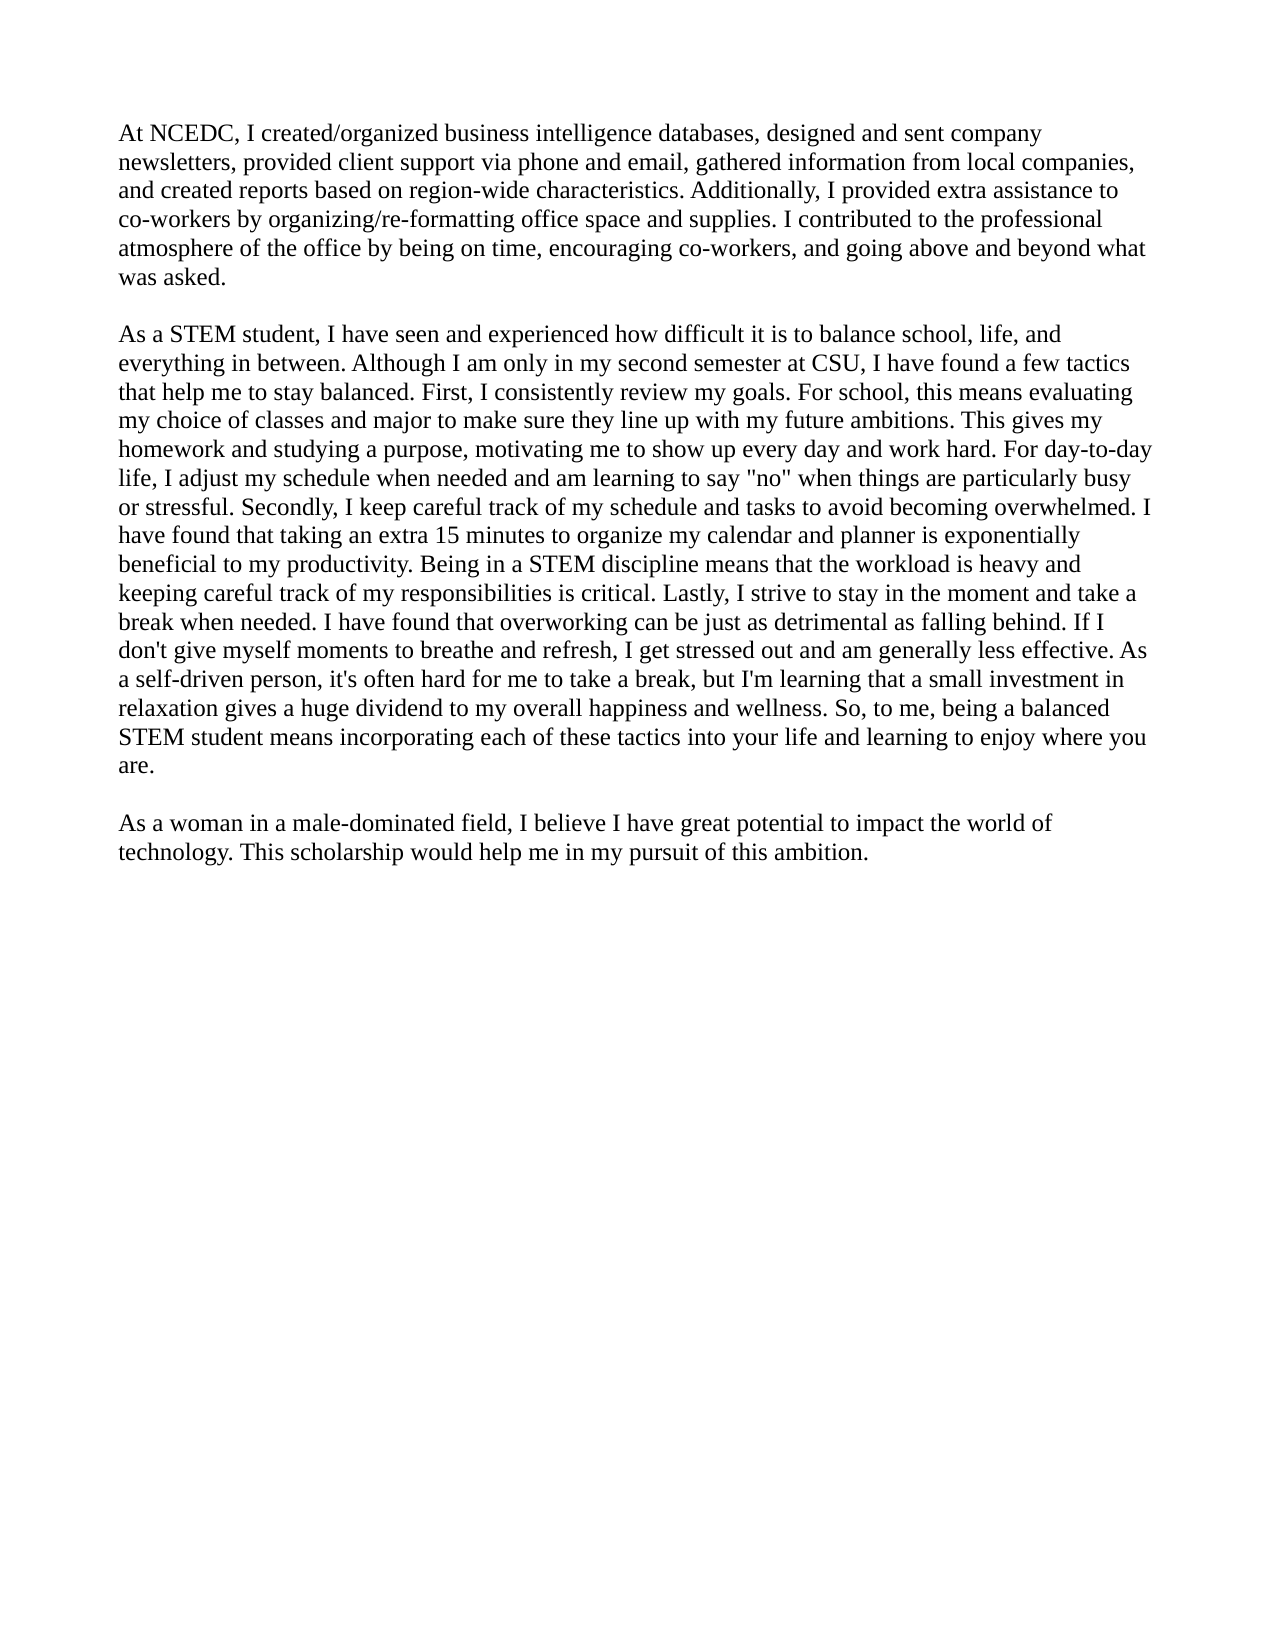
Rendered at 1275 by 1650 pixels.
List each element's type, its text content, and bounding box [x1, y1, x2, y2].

text At NCEDC, I created/organized business intelligence databases, designed and sent company newsletters, provided client support via phone and email, gathered information from local companies, and created reports based on region-wide characteristics. Additionally, I provided extra assistance to co-workers by organizing/re-formatting office space and supplies. I contributed to the professional atmosphere of the office by being on time, encouraging co-workers, and going above and beyond what was asked. [118, 118, 1157, 291]
text As a woman in a male-dominated field, I believe I have great potential to impact the world of technology. This scholarship would help me in my pursuit of this ambition. [118, 808, 1157, 866]
text As a STEM student, I have seen and experienced how difficult it is to balance school, life, and everything in between. Although I am only in my second semester at CSU, I have found a few tactics that help me to stay balanced. First, I consistently review my goals. For school, this means evaluating my choice of classes and major to make sure they line up with my future ambitions. This gives my homework and studying a purpose, motivating me to show up every day and work hard. For day-to-day life, I adjust my schedule when needed and am learning to say "no" when things are particularly busy or stressful. Secondly, I keep careful track of my schedule and tasks to avoid becoming overwhelmed. I have found that taking an extra 15 minutes to organize my calendar and planner is exponentially beneficial to my productivity. Being in a STEM discipline means that the workload is heavy and keeping careful track of my responsibilities is critical. Lastly, I strive to stay in the moment and take a break when needed. I have found that overworking can be just as detrimental as falling behind. If I don't give myself moments to breathe and refresh, I get stressed out and am generally less effective. As a self-driven person, it's often hard for me to take a break, but I'm learning that a small investment in relaxation gives a huge dividend to my overall happiness and wellness. So, to me, being a balanced STEM student means incorporating each of these tactics into your life and learning to enjoy where you are. [118, 319, 1157, 779]
